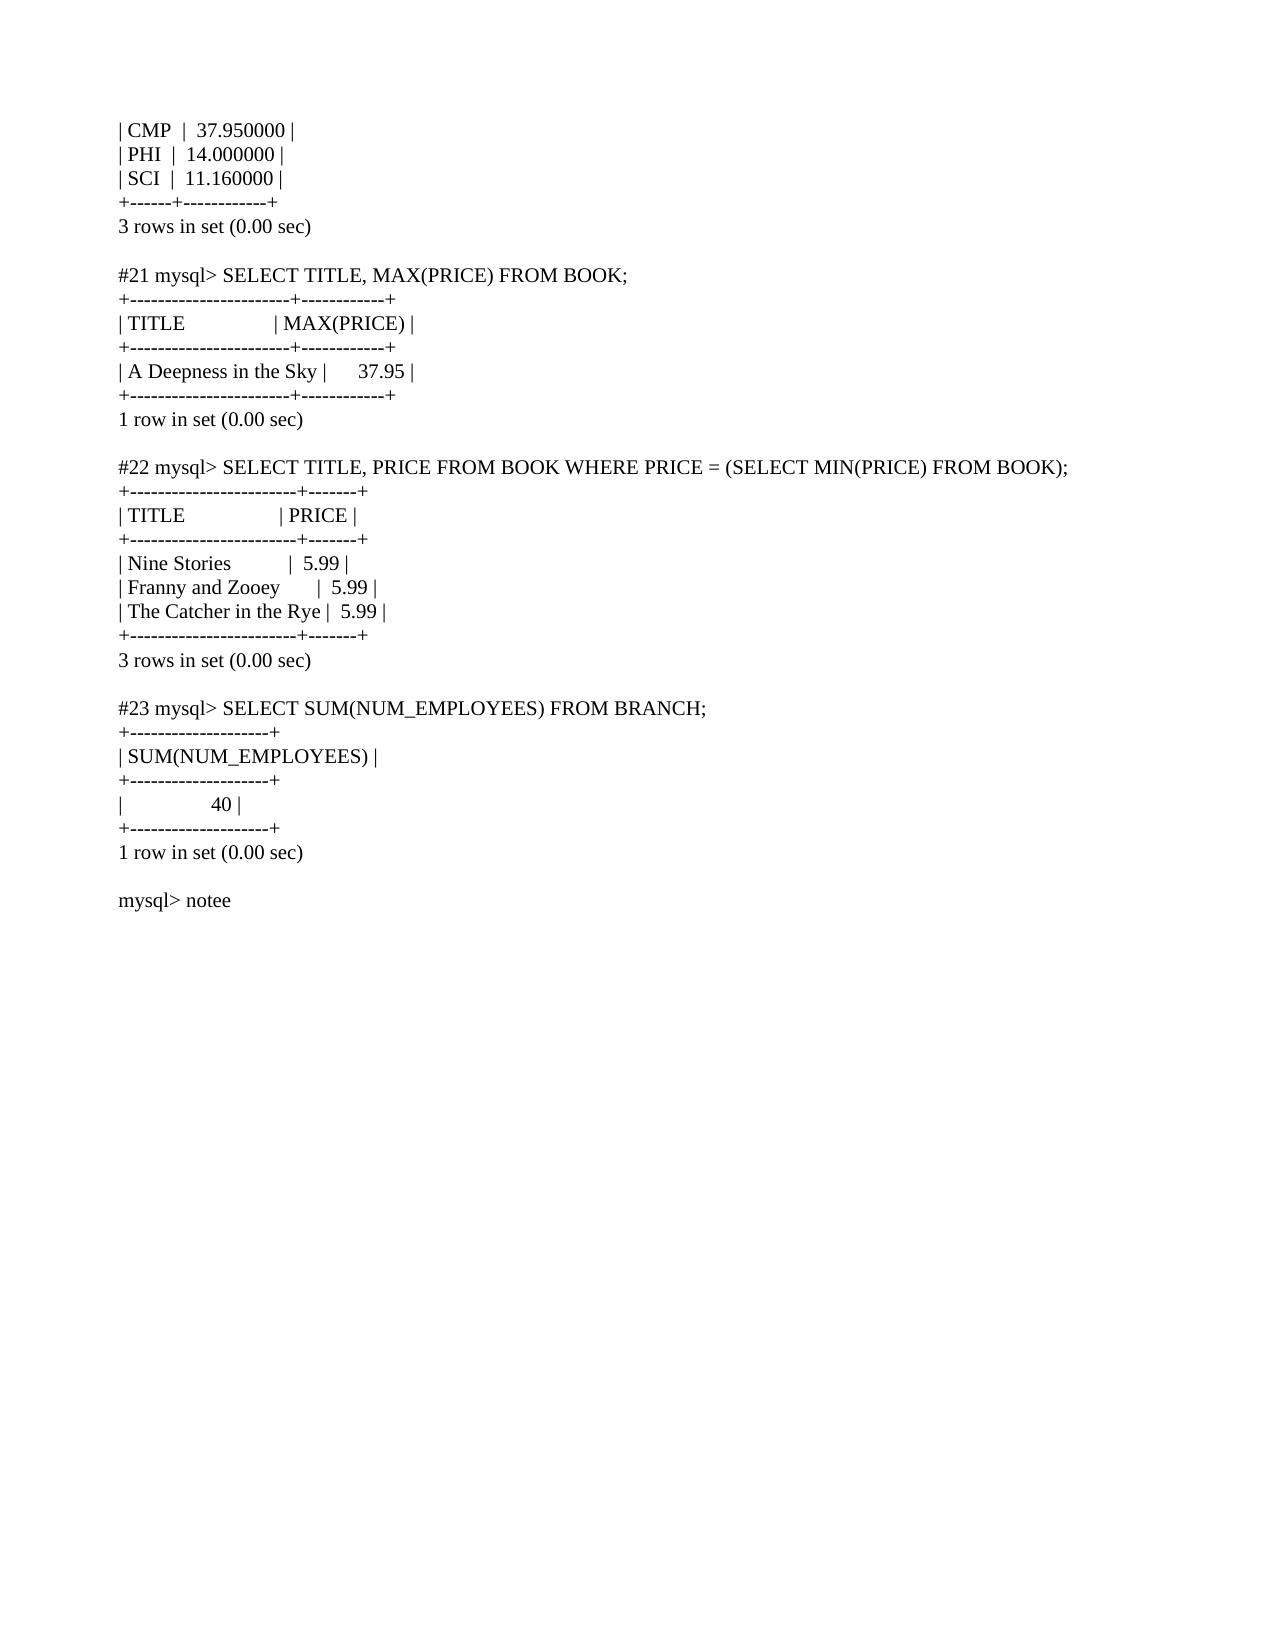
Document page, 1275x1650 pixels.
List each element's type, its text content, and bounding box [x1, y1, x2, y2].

text +------------------------+-------+ [118, 479, 1157, 503]
text +-----------------------+------------+ [118, 335, 1157, 359]
text | The Catcher in the Rye | 5.99 | [118, 599, 1157, 623]
text | A Deepness in the Sky | 37.95 | [118, 359, 1157, 383]
text 3 rows in set (0.00 sec) [118, 214, 1157, 238]
text | SUM(NUM_EMPLOYEES) | [118, 744, 1157, 768]
text | CMP | 37.950000 | [118, 118, 1157, 142]
text +--------------------+ [118, 816, 1157, 840]
text 1 row in set (0.00 sec) [118, 840, 1157, 864]
text | TITLE | MAX(PRICE) | [118, 311, 1157, 335]
text +------+------------+ [118, 190, 1157, 214]
text #21 mysql> SELECT TITLE, MAX(PRICE) FROM BOOK; [118, 262, 1157, 287]
text 1 row in set (0.00 sec) [118, 407, 1157, 431]
text +--------------------+ [118, 768, 1157, 792]
text +-----------------------+------------+ [118, 383, 1157, 407]
text 3 rows in set (0.00 sec) [118, 647, 1157, 672]
text +------------------------+-------+ [118, 623, 1157, 647]
text #23 mysql> SELECT SUM(NUM_EMPLOYEES) FROM BRANCH; [118, 696, 1157, 720]
text | Nine Stories | 5.99 | [118, 551, 1157, 575]
text #22 mysql> SELECT TITLE, PRICE FROM BOOK WHERE PRICE = (SELECT MIN(PRICE) FROM BOOK); [118, 455, 1157, 479]
text | SCI | 11.160000 | [118, 166, 1157, 190]
text mysql> notee [118, 888, 1157, 912]
text +------------------------+-------+ [118, 527, 1157, 551]
text +-----------------------+------------+ [118, 287, 1157, 311]
text | Franny and Zooey | 5.99 | [118, 575, 1157, 599]
text | PHI | 14.000000 | [118, 142, 1157, 166]
text | 40 | [118, 792, 1157, 816]
text +--------------------+ [118, 720, 1157, 744]
text | TITLE | PRICE | [118, 503, 1157, 527]
